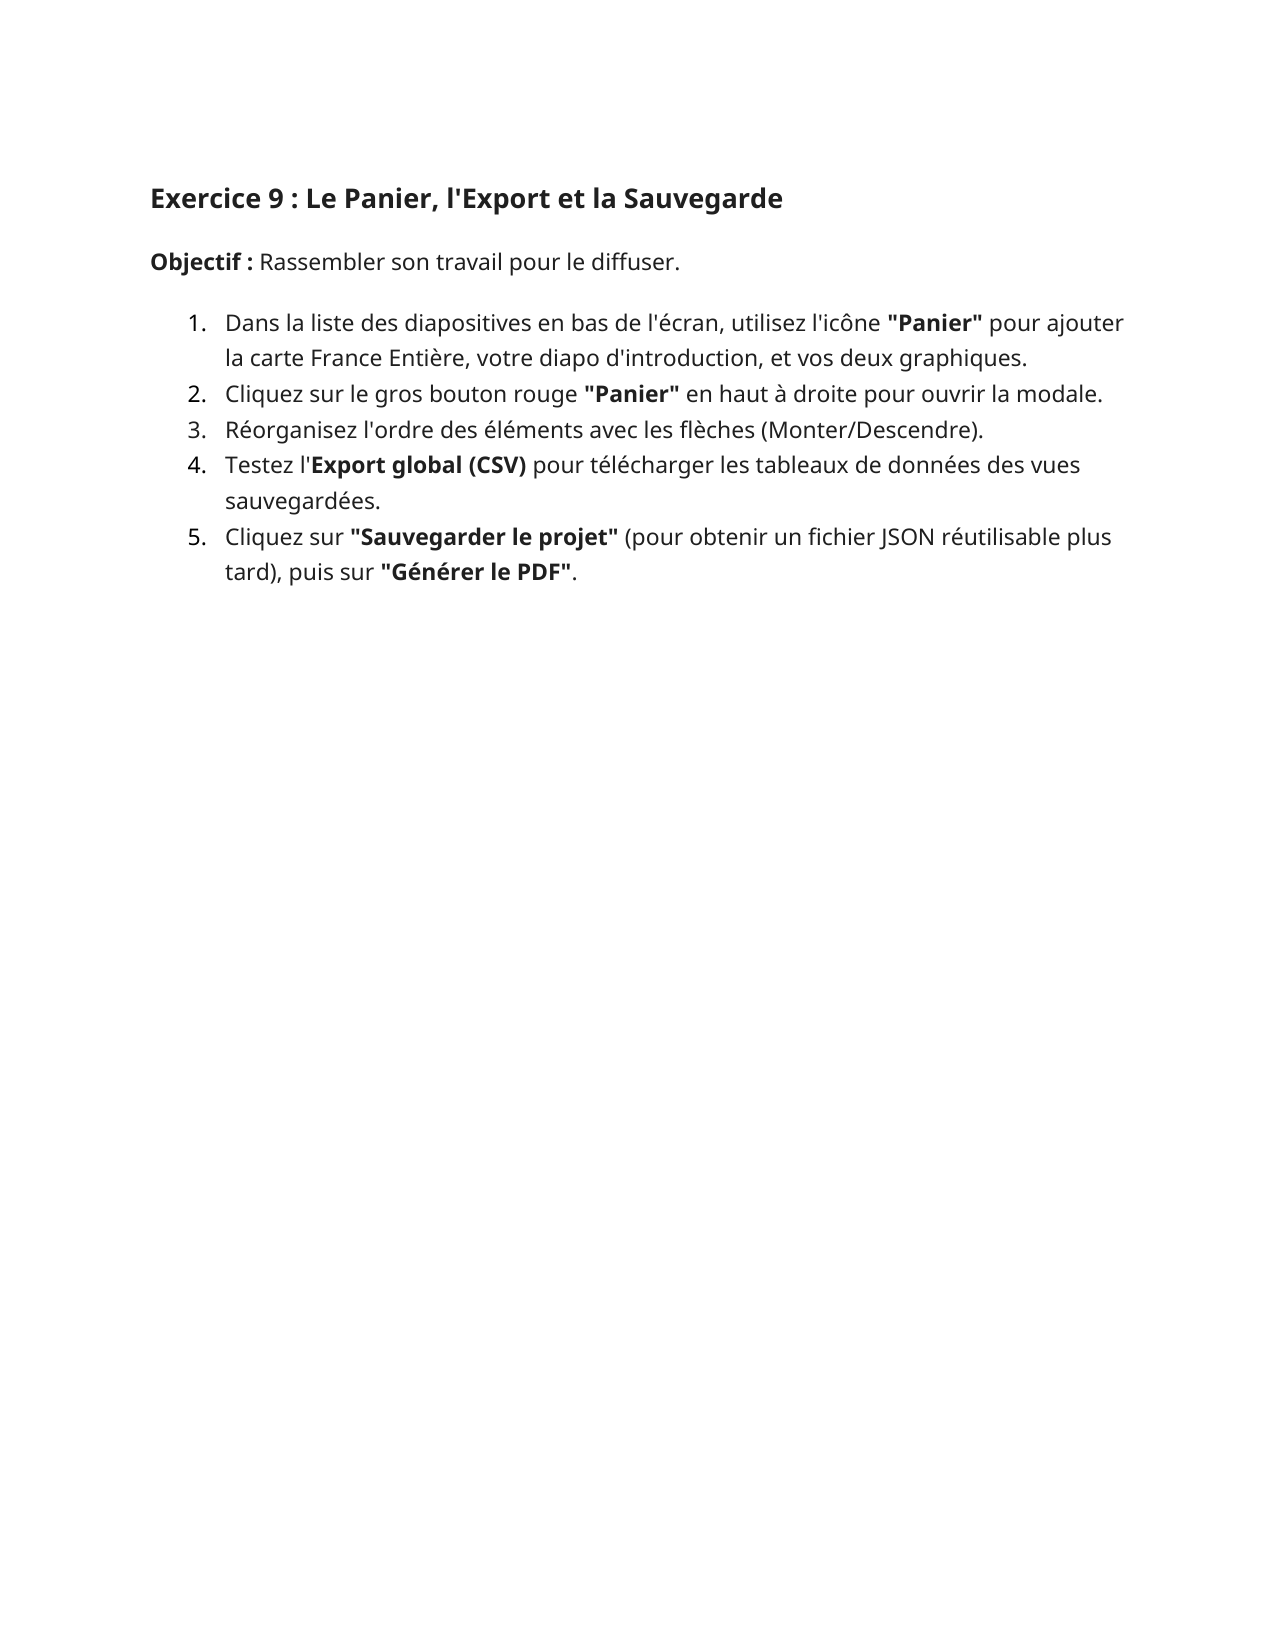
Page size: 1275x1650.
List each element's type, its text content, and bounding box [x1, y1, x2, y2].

subtitle Exercice 9 : Le Panier, l'Export et la Sauvegarde [150, 179, 1125, 216]
list Testez l'Export global (CSV) pour télécharger les tableaux de données des vues sauvegardées. [187, 449, 1125, 516]
text Objectif : Rassembler son travail pour le diffuser. [150, 246, 1125, 277]
list Dans la liste des diapositives en bas de l'écran, utilisez l'icône "Panier" pour ajouter la carte France Entière, votre diapo d'introduction, et vos deux graphiques. [187, 307, 1125, 374]
list Cliquez sur "Sauvegarder le projet" (pour obtenir un fichier JSON réutilisable plus tard), puis sur "Générer le PDF". [187, 521, 1125, 587]
list Réorganisez l'ordre des éléments avec les flèches (Monter/Descendre). [187, 414, 1125, 445]
list Cliquez sur le gros bouton rouge "Panier" en haut à droite pour ouvrir la modale. [187, 378, 1125, 409]
